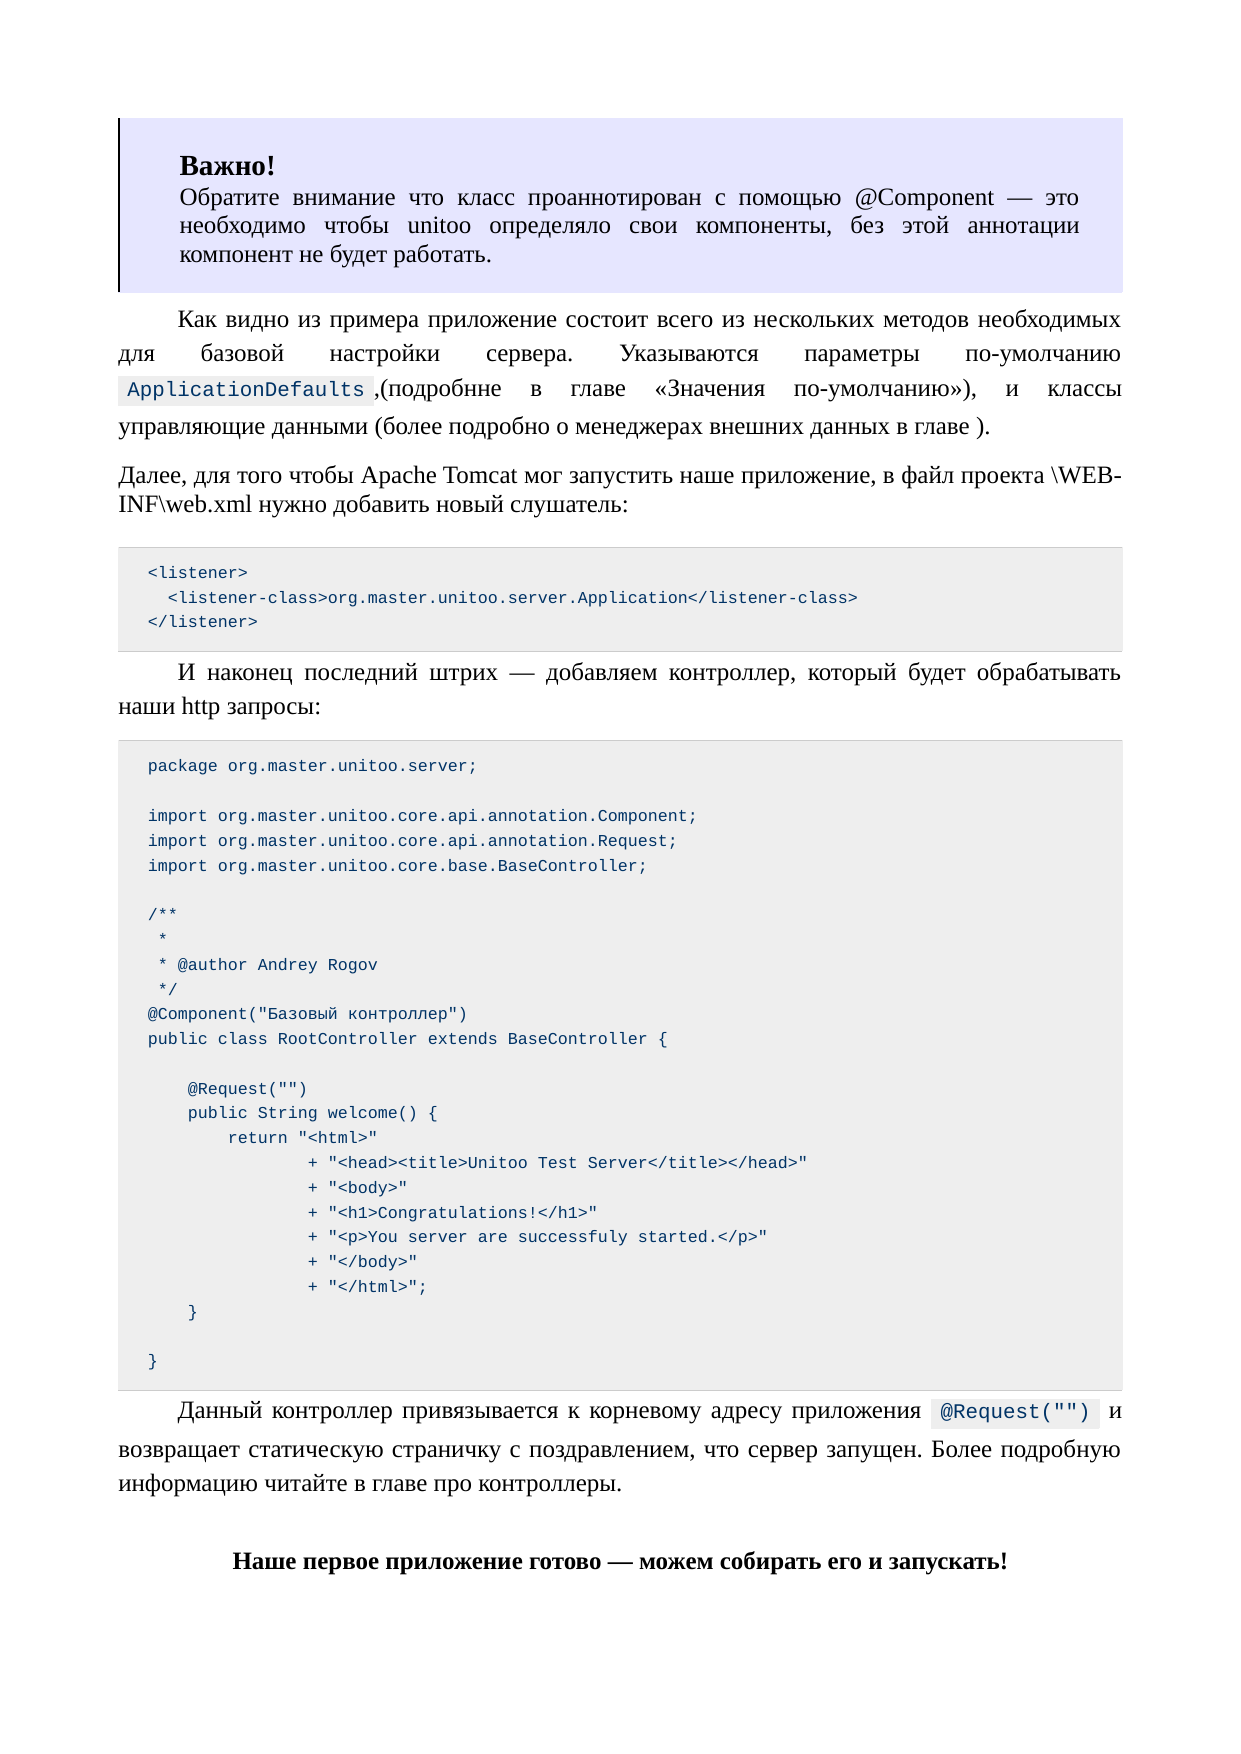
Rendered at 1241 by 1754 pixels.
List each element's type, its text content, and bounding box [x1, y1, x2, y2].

text + "</html>"; [119, 1261, 1122, 1286]
text @Component("Базовый контроллер") [119, 988, 1122, 1013]
text /** [119, 889, 1122, 914]
text return "<html>" [119, 1112, 1122, 1137]
text package org.master.unitoo.server; [119, 741, 1122, 765]
text Наше первое приложение готово — можем собирать его и запускать! [118, 1546, 1122, 1575]
text + "<h1>Congratulations!</h1>" [119, 1186, 1122, 1211]
text public class RootController extends BaseController { [119, 1013, 1122, 1038]
text + "</body>" [119, 1236, 1122, 1261]
text И наконец последний штрих — добавляем контроллер, который будет обрабатывать наши http запросы: [118, 657, 1122, 720]
text + "<head><title>Unitoo Test Server</title></head>" [119, 1137, 1122, 1162]
text @Request("") [119, 1062, 1122, 1087]
text } [119, 1335, 1122, 1390]
text Данный контроллер привязывается к корневому адресу приложения @Request("") и возвращает статическую страничку с поздравлением, что сервер запущен. Более подробную информацию читайте в главе про контроллеры. [118, 1396, 1122, 1497]
text * [119, 914, 1122, 938]
text </listener> [119, 596, 1122, 651]
text * @author Andrey Rogov [119, 938, 1122, 963]
text + "<p>You server are successfuly started.</p>" [119, 1211, 1122, 1236]
text Как видно из примера приложение состоит всего из нескольких методов необходимых для базовой настройки сервера. Указываются параметры по-умолчанию ApplicationDefaults,(подробнне в главе «Значения по-умолчанию»), и классы управляющие данными (более подробно о менеджерах внешних данных в главе ). [118, 304, 1122, 440]
text Обратите внимание что класс проаннотирован с помощью @Component — это необходимо чтобы unitoo определяло свои компоненты, без этой аннотации компонент не будет работать. [120, 152, 1122, 292]
text import org.master.unitoo.core.api.annotation.Component; [119, 790, 1122, 814]
text import org.master.unitoo.core.api.annotation.Request; [119, 814, 1122, 839]
text import org.master.unitoo.core.base.BaseController; [119, 839, 1122, 864]
text <listener> [119, 548, 1122, 571]
text public String welcome() { [119, 1087, 1122, 1112]
text Важно! [120, 119, 1122, 152]
text Далее, для того чтобы Apache Tomcat мог запустить наше приложение, в файл проекта \WEB-INF\web.xml нужно добавить новый слушатель: [118, 460, 1122, 518]
text } [119, 1286, 1122, 1310]
text */ [119, 963, 1122, 988]
text + "<body>" [119, 1162, 1122, 1186]
text <listener-class>org.master.unitoo.server.Application</listener-class> [119, 571, 1122, 596]
